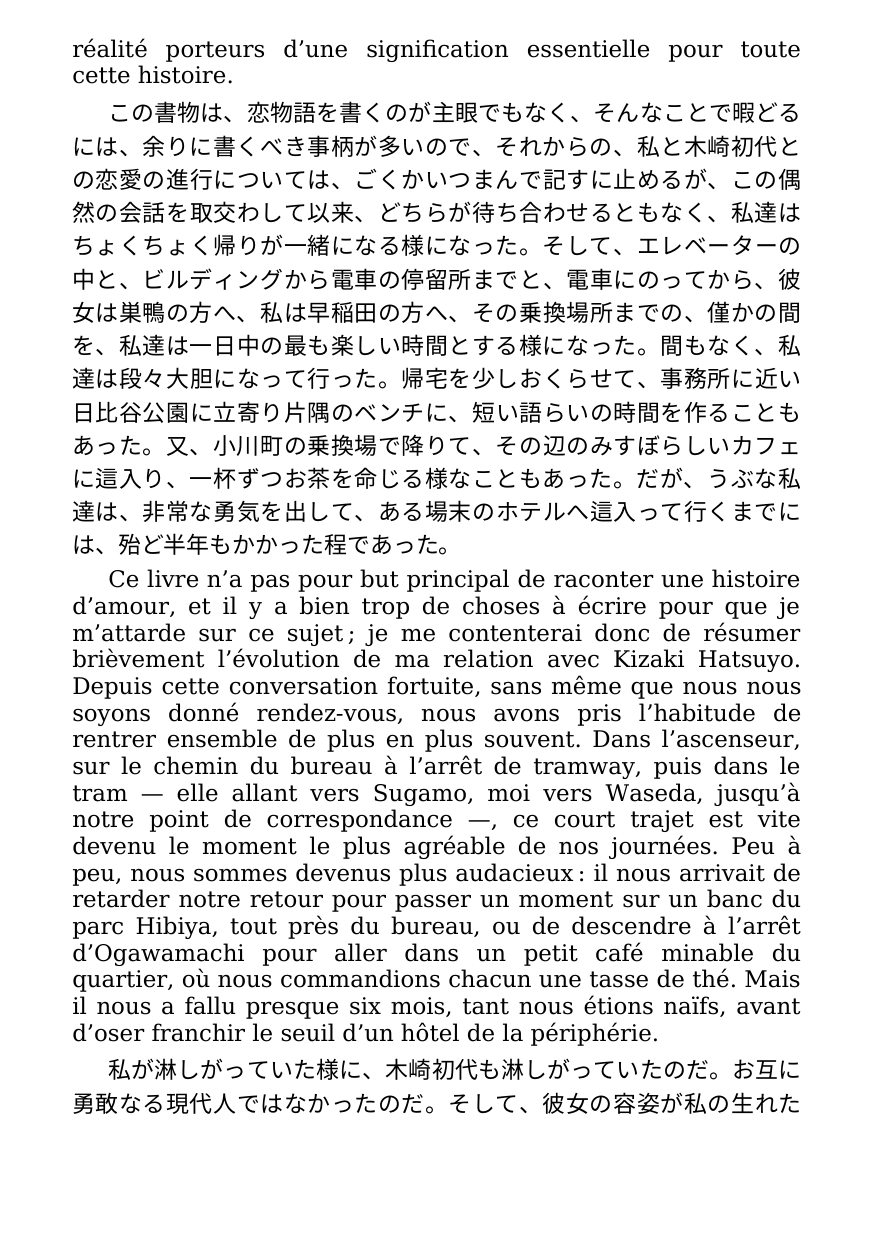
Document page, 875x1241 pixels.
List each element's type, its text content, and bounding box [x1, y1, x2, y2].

text Ce livre n’a pas pour but principal de raconter une histoire d’amour, et il y a bien trop de choses à écrire pour que je m’attarde sur ce sujet ; je me contenterai donc de résumer brièvement l’évolution de ma relation avec Kizaki Hatsuyo. Depuis cette conversation fortuite, sans même que nous nous soyons donné rendez-vous, nous avons pris l’habitude de rentrer ensemble de plus en plus souvent. Dans l’ascenseur, sur le chemin du bureau à l’arrêt de tramway, puis dans le tram — elle allant vers Sugamo, moi vers Waseda, jusqu’à notre point de correspondance —, ce court trajet est vite devenu le moment le plus agréable de nos journées. Peu à peu, nous sommes devenus plus audacieux : il nous arrivait de retarder notre retour pour passer un moment sur un banc du parc Hibiya, tout près du bureau, ou de descendre à l’arrêt d’Ogawamachi pour aller dans un petit café minable du quartier, où nous commandions chacun une tasse de thé. Mais il nous a fallu presque six mois, tant nous étions naïfs, avant d’oser franchir le seuil d’un hôtel de la périphérie. [72, 566, 802, 1046]
text この書物は、恋物語を書くのが主眼でもなく、そんなことで暇どるには、余りに書くべき事柄が多いので、それからの、私と木崎初代との恋愛の進行については、ごくかいつまんで記すに止めるが、この偶然の会話を取交わして以来、どちらが待ち合わせるともなく、私達はちょくちょく帰りが一緒になる様になった。そして、エレベーターの中と、ビルディングから電車の停留所までと、電車にのってから、彼女は巣鴨の方へ、私は早稲田の方へ、その乗換場所までの、僅かの間を、私達は一日中の最も楽しい時間とする様になった。間もなく、私達は段々大胆になって行った。帰宅を少しおくらせて、事務所に近い日比谷公園に立寄り片隅のベンチに、短い語らいの時間を作ることもあった。又、小川町の乗換場で降りて、その辺のみすぼらしいカフェに這入り、一杯ずつお茶を命じる様なこともあった。だが、うぶな私達は、非常な勇気を出して、ある場末のホテルへ這入って行くまでには、殆ど半年もかかった程であった。 [72, 95, 802, 561]
text 私が淋しがっていた様に、木崎初代も淋しがっていたのだ。お互に勇敢なる現代人ではなかったのだ。そして、彼女の容姿が私の生れた [72, 1052, 802, 1119]
text réalité porteurs d’une signification essentielle pour toute cette histoire. [72, 36, 802, 89]
